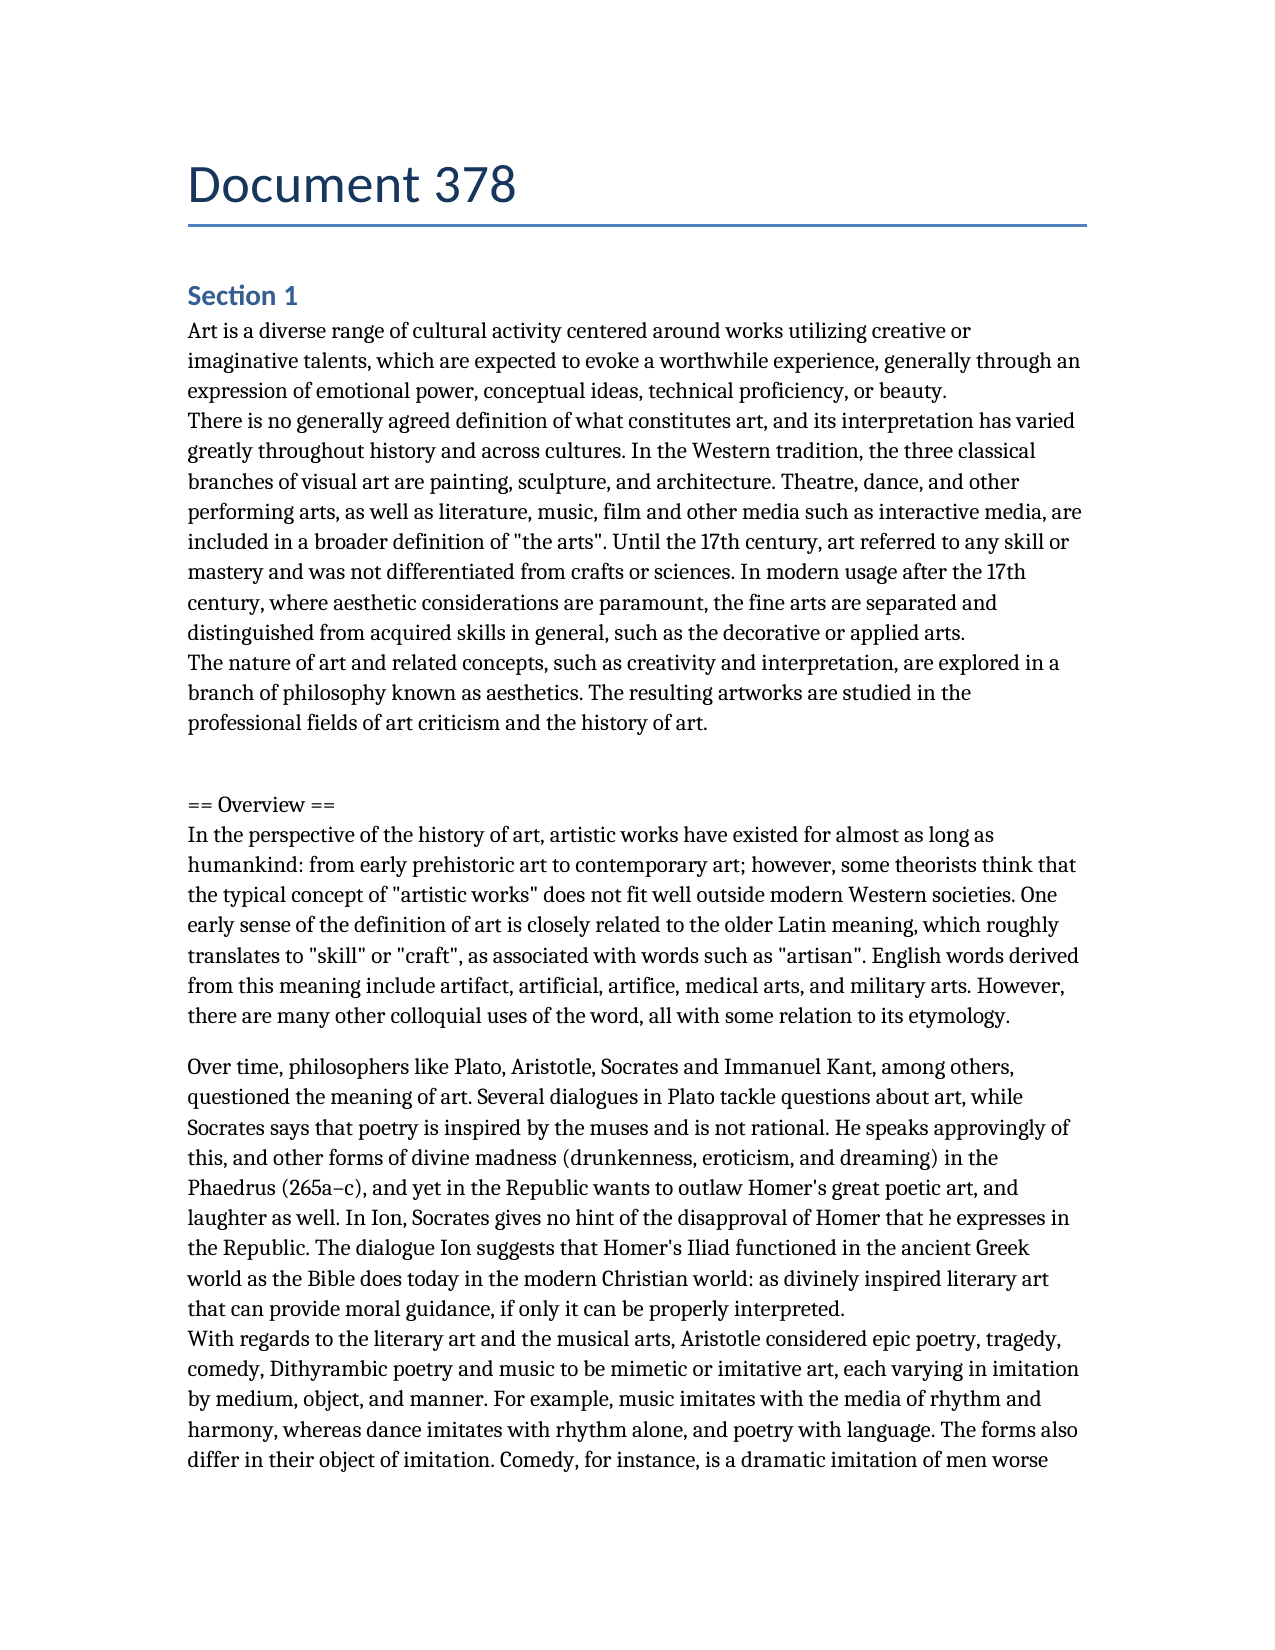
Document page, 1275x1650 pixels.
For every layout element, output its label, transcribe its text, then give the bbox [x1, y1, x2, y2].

text == Overview == In the perspective of the history of art, artistic works have existed for almost as long as humankind: from early prehistoric art to contemporary art; however, some theorists think that the typical concept of "artistic works" does not fit well outside modern Western societies. One early sense of the definition of art is closely related to the older Latin meaning, which roughly translates to "skill" or "craft", as associated with words such as "artisan". English words derived from this meaning include artifact, artificial, artifice, medical arts, and military arts. However, there are many other colloquial uses of the word, all with some relation to its etymology. [187, 761, 1087, 1029]
text Art is a diverse range of cultural activity centered around works utilizing creative or imaginative talents, which are expected to evoke a worthwhile experience, generally through an expression of emotional power, conceptual ideas, technical proficiency, or beauty. There is no generally agreed definition of what constitutes art, and its interpretation has varied greatly throughout history and across cultures. In the Western tradition, the three classical branches of visual art are painting, sculpture, and architecture. Theatre, dance, and other performing arts, as well as literature, music, film and other media such as interactive media, are included in a broader definition of "the arts". Until the 17th century, art referred to any skill or mastery and was not differentiated from crafts or sciences. In modern usage after the 17th century, where aesthetic considerations are paramount, the fine arts are separated and distinguished from acquired skills in general, such as the decorative or applied arts. The nature of art and related concepts, such as creativity and interpretation, are explored in a branch of philosophy known as aesthetics. The resulting artworks are studied in the professional fields of art criticism and the history of art. [187, 317, 1087, 737]
title Document 378 [187, 150, 1087, 227]
subtitle Section 1 [187, 277, 1087, 312]
text Over time, philosophers like Plato, Aristotle, Socrates and Immanuel Kant, among others, questioned the meaning of art. Several dialogues in Plato tackle questions about art, while Socrates says that poetry is inspired by the muses and is not rational. He speaks approvingly of this, and other forms of divine madness (drunkenness, eroticism, and dreaming) in the Phaedrus (265a–c), and yet in the Republic wants to outlaw Homer's great poetic art, and laughter as well. In Ion, Socrates gives no hint of the disapproval of Homer that he expresses in the Republic. The dialogue Ion suggests that Homer's Iliad functioned in the ancient Greek world as the Bible does today in the modern Christian world: as divinely inspired literary art that can provide moral guidance, if only it can be properly interpreted. With regards to the literary art and the musical arts, Aristotle considered epic poetry, tragedy, comedy, Dithyrambic poetry and music to be mimetic or imitative art, each varying in imitation by medium, object, and manner. For example, music imitates with the media of rhythm and harmony, whereas dance imitates with rhythm alone, and poetry with language. The forms also differ in their object of imitation. Comedy, for instance, is a dramatic imitation of men worse [187, 1054, 1087, 1473]
